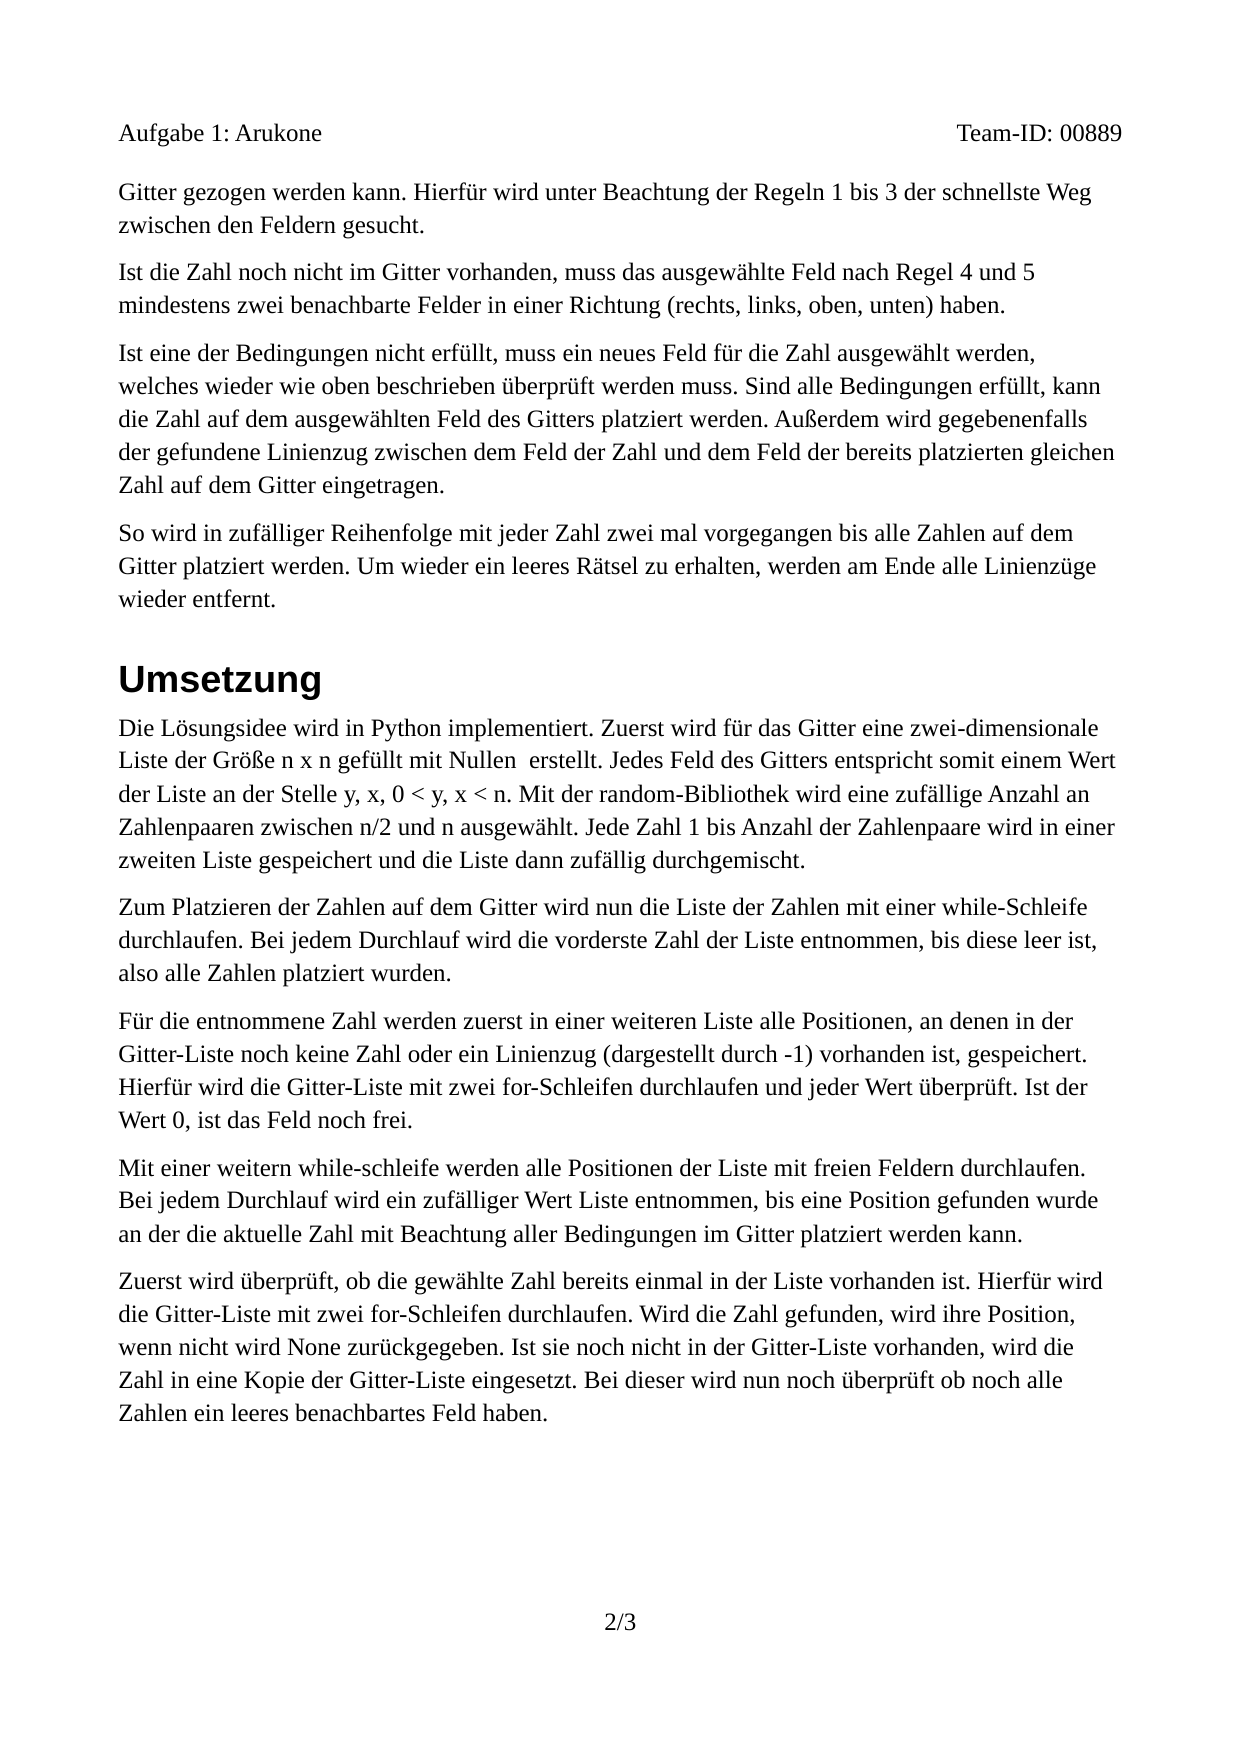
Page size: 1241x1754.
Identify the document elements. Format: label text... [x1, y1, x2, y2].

text Mit einer weitern while-schleife werden alle Positionen der Liste mit freien Feldern durchlaufen. Bei jedem Durchlauf wird ein zufälliger Wert Liste entnommen, bis eine Position gefunden wurde an der die aktuelle Zahl mit Beachtung aller Bedingungen im Gitter platziert werden kann. [118, 1153, 1122, 1247]
text Für die entnommene Zahl werden zuerst in einer weiteren Liste alle Positionen, an denen in der Gitter-Liste noch keine Zahl oder ein Linienzug (dargestellt durch -1) vorhanden ist, gespeichert. Hierfür wird die Gitter-Liste mit zwei for-Schleifen durchlaufen und jeder Wert überprüft. Ist der Wert 0, ist das Feld noch frei. [118, 1006, 1122, 1134]
text Zum Platzieren der Zahlen auf dem Gitter wird nun die Liste der Zahlen mit einer while-Schleife durchlaufen. Bei jedem Durchlauf wird die vorderste Zahl der Liste entnommen, bis diese leer ist, also alle Zahlen platziert wurden. [118, 892, 1122, 987]
text Zuerst wird überprüft, ob die gewählte Zahl bereits einmal in der Liste vorhanden ist. Hierfür wird die Gitter-Liste mit zwei for-Schleifen durchlaufen. Wird die Zahl gefunden, wird ihre Position, wenn nicht wird None zurückgegeben. Ist sie noch nicht in der Gitter-Liste vorhanden, wird die Zahl in eine Kopie der Gitter-Liste eingesetzt. Bei dieser wird nun noch überprüft ob noch alle Zahlen ein leeres benachbartes Feld haben. [118, 1266, 1122, 1427]
text So wird in zufälliger Reihenfolge mit jeder Zahl zwei mal vorgegangen bis alle Zahlen auf dem Gitter platziert werden. Um wieder ein leeres Rätsel zu erhalten, werden am Ende alle Linienzüge wieder entfernt. [118, 518, 1122, 613]
text Ist eine der Bedingungen nicht erfüllt, muss ein neues Feld für die Zahl ausgewählt werden, welches wieder wie oben beschrieben überprüft werden muss. Sind alle Bedingungen erfüllt, kann die Zahl auf dem ausgewählten Feld des Gitters platziert werden. Außerdem wird gegebenenfalls der gefundene Linienzug zwischen dem Feld der Zahl und dem Feld der bereits platzierten gleichen Zahl auf dem Gitter eingetragen. [118, 338, 1122, 499]
subtitle Umsetzung [118, 656, 1122, 700]
text Die Lösungsidee wird in Python implementiert. Zuerst wird für das Gitter eine zwei-dimensionale Liste der Größe n x n gefüllt mit Nullen erstellt. Jedes Feld des Gitters entspricht somit einem Wert der Liste an der Stelle y, x, 0 < y, x < n. Mit der random-Bibliothek wird eine zufällige Anzahl an Zahlenpaaren zwischen n/2 und n ausgewählt. Jede Zahl 1 bis Anzahl der Zahlenpaare wird in einer zweiten Liste gespeichert und die Liste dann zufällig durchgemischt. [118, 713, 1122, 873]
text Ist die Zahl noch nicht im Gitter vorhanden, muss das ausgewählte Feld nach Regel 4 und 5 mindestens zwei benachbarte Felder in einer Richtung (rechts, links, oben, unten) haben. [118, 257, 1122, 319]
text Gitter gezogen werden kann. Hierfür wird unter Beachtung der Regeln 1 bis 3 der schnellste Weg zwischen den Feldern gesucht. [118, 177, 1122, 239]
